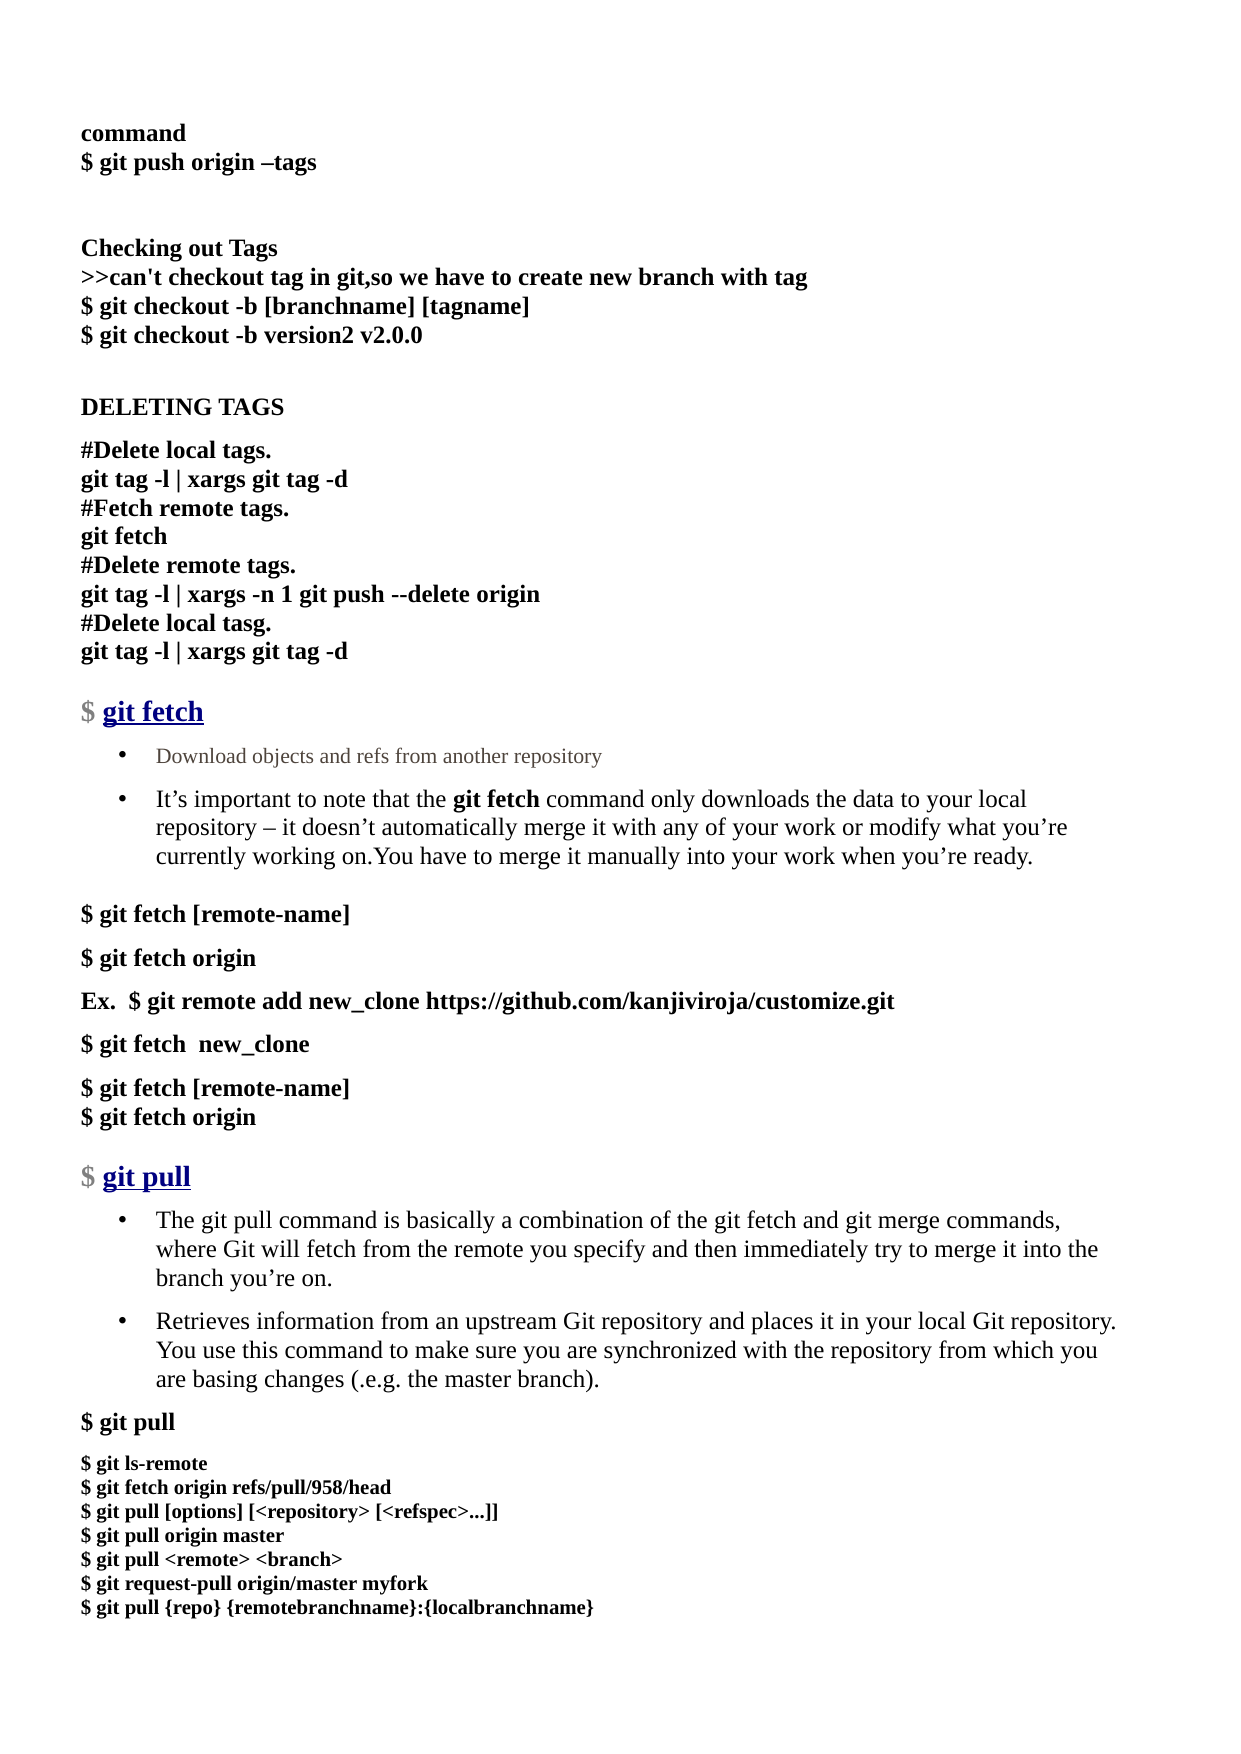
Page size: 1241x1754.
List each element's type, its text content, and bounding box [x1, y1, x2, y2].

text command $ git push origin –tags [81, 118, 1122, 176]
text #Delete local tags. git tag -l | xargs git tag -d #Fetch remote tags. git fetch #Delete remote tags. git tag -l | xargs -n 1 git push --delete origin #Delete local tasg. git tag -l | xargs git tag -d [81, 435, 1122, 665]
text $ git fetch origin [81, 943, 1122, 972]
subtitle $ git pull [81, 1159, 1122, 1193]
text $ git fetch [remote-name] $ git fetch origin [81, 1073, 1122, 1130]
text $ git fetch origin refs/pull/958/head [81, 1474, 1122, 1499]
list Retrieves information from an upstream Git repository and places it in your local Git repository. You use this command to make sure you are synchronized with the repository from which you are basing changes (.e.g. the master branch). [118, 1306, 1122, 1393]
list Download objects and refs from another repository [118, 740, 1122, 769]
text $ git request-pull origin/master myfork [81, 1571, 1122, 1595]
text Checking out Tags >>can't checkout tag in git,so we have to create new branch with tag $ git checkout -b [branchname] [tagname] $ git checkout -b version2 v2.0.0 [81, 233, 1122, 377]
subtitle $ git fetch [81, 694, 1122, 728]
text Ex. $ git remote add new_clone https://github.com/kanjiviroja/customize.git [81, 986, 1122, 1015]
text $ git pull {repo} {remotebranchname}:{localbranchname} [81, 1595, 1122, 1619]
text $ git pull [81, 1407, 1122, 1436]
text $ git ls-remote [81, 1451, 1122, 1474]
list It’s important to note that the git fetch command only downloads the data to your local repository – it doesn’t automatically merge it with any of your work or modify what you’re currently working on.You have to merge it manually into your work when you’re ready. [118, 784, 1122, 870]
text $ git fetch new_clone [81, 1029, 1122, 1058]
text $ git pull [options] [<repository> [<refspec>...]] $ git pull origin master $ git pull <remote> <branch> [81, 1499, 1122, 1571]
text DELETING TAGS [81, 392, 1122, 421]
text $ git fetch [remote-name] [81, 899, 1122, 928]
list The git pull command is basically a combination of the git fetch and git merge commands, where Git will fetch from the remote you specify and then immediately try to merge it into the branch you’re on. [118, 1206, 1122, 1292]
